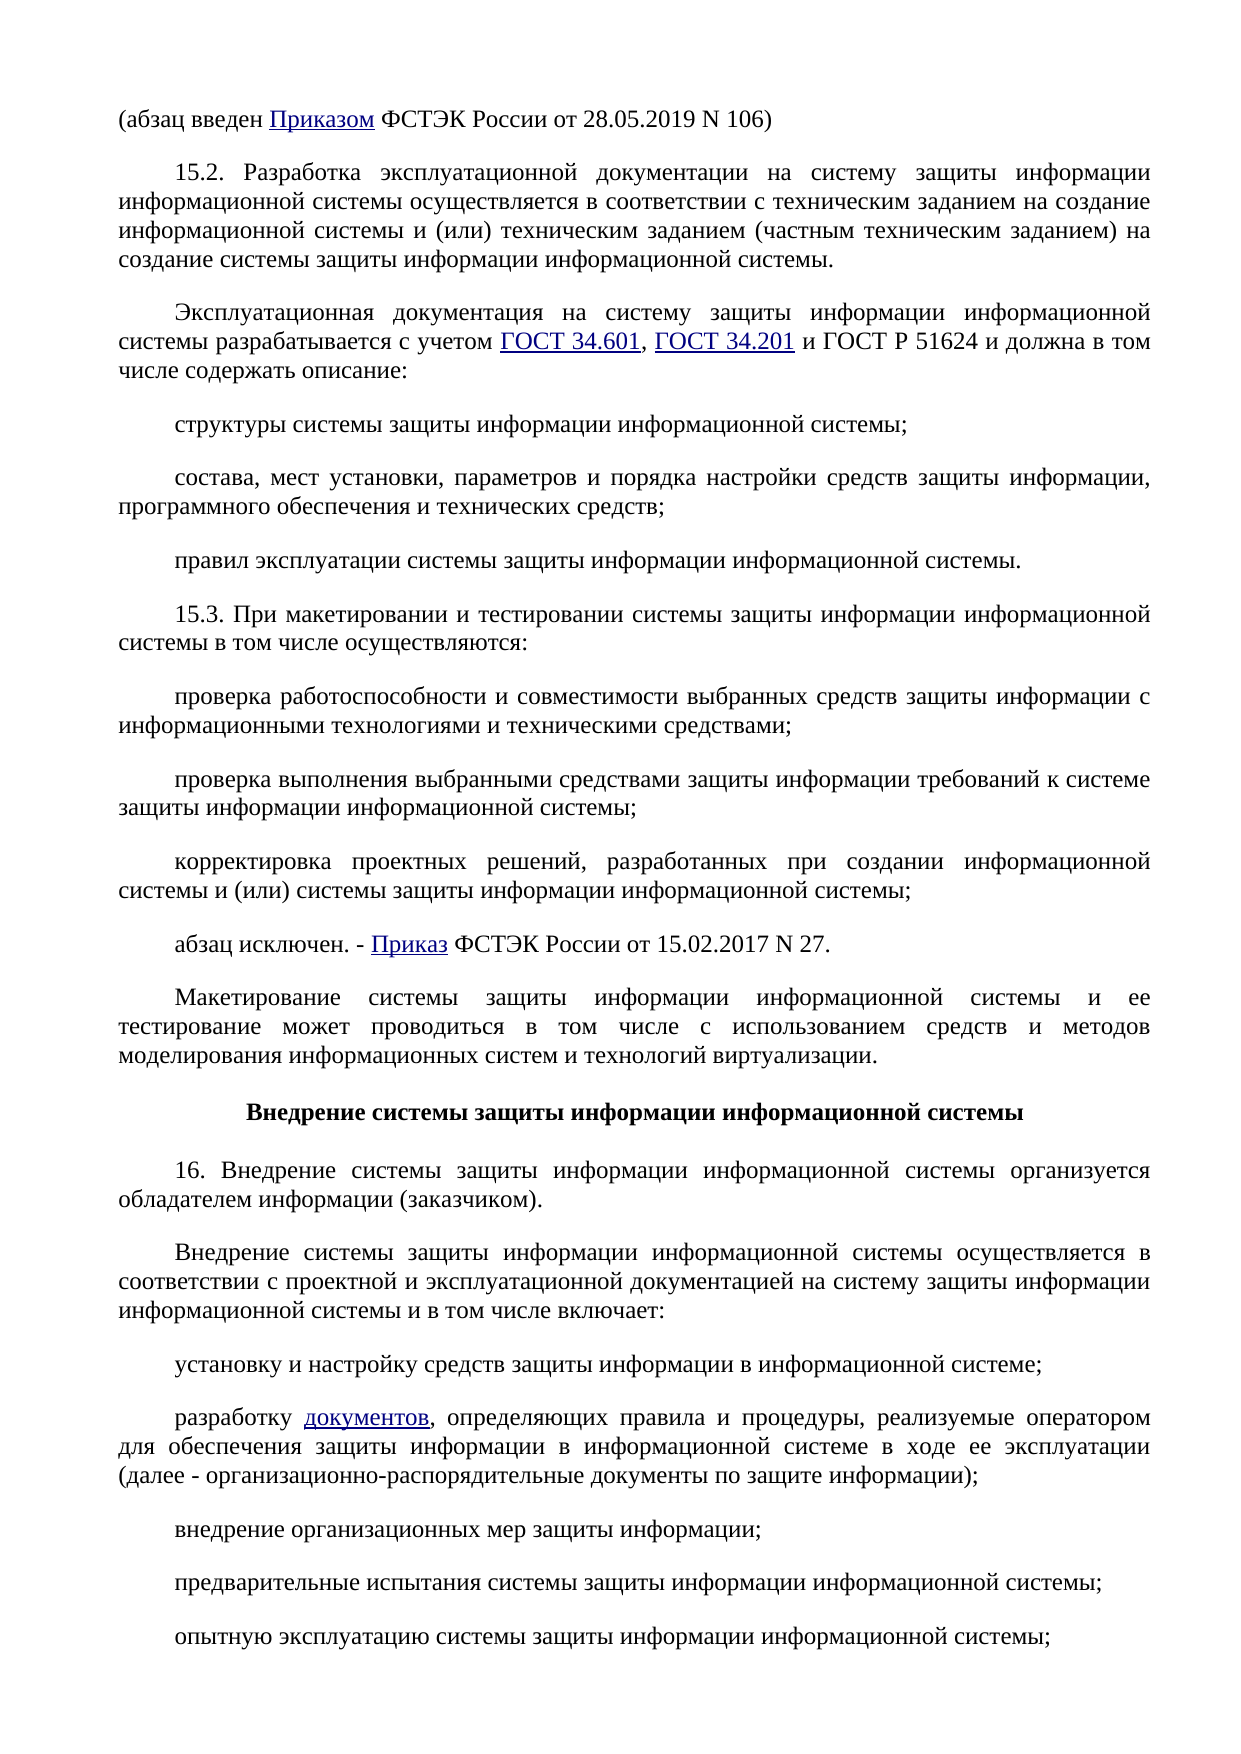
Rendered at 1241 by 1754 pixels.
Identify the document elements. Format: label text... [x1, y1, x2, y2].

text внедрение организационных мер защиты информации; [118, 1514, 1152, 1542]
title Внедрение системы защиты информации информационной системы [118, 1097, 1152, 1126]
text Макетирование системы защиты информации информационной системы и ее тестирование может проводиться в том числе с использованием средств и методов моделирования информационных систем и технологий виртуализации. [118, 982, 1152, 1069]
text абзац исключен. - Приказ ФСТЭК России от 15.02.2017 N 27. [118, 929, 1152, 957]
text правил эксплуатации системы защиты информации информационной системы. [118, 545, 1152, 574]
text разработку документов, определяющих правила и процедуры, реализуемые оператором для обеспечения защиты информации в информационной системе в ходе ее эксплуатации (далее - организационно-распорядительные документы по защите информации); [118, 1402, 1152, 1489]
text Внедрение системы защиты информации информационной системы осуществляется в соответствии с проектной и эксплуатационной документацией на систему защиты информации информационной системы и в том числе включает: [118, 1237, 1152, 1324]
text предварительные испытания системы защиты информации информационной системы; [118, 1567, 1152, 1596]
text состава, мест установки, параметров и порядка настройки средств защиты информации, программного обеспечения и технических средств; [118, 462, 1152, 520]
text проверка выполнения выбранными средствами защиты информации требований к системе защиты информации информационной системы; [118, 764, 1152, 821]
text корректировка проектных решений, разработанных при создании информационной системы и (или) системы защиты информации информационной системы; [118, 846, 1152, 904]
text опытную эксплуатацию системы защиты информации информационной системы; [118, 1621, 1152, 1650]
text установку и настройку средств защиты информации в информационной системе; [118, 1349, 1152, 1377]
text (абзац введен Приказом ФСТЭК России от 28.05.2019 N 106) [118, 104, 1152, 132]
text 15.2. Разработка эксплуатационной документации на систему защиты информации информационной системы осуществляется в соответствии с техническим заданием на создание информационной системы и (или) техническим заданием (частным техническим заданием) на создание системы защиты информации информационной системы. [118, 157, 1152, 272]
text 16. Внедрение системы защиты информации информационной системы организуется обладателем информации (заказчиком). [118, 1155, 1152, 1212]
text структуры системы защиты информации информационной системы; [118, 409, 1152, 437]
text 15.3. При макетировании и тестировании системы защиты информации информационной системы в том числе осуществляются: [118, 599, 1152, 656]
text проверка работоспособности и совместимости выбранных средств защиты информации с информационными технологиями и техническими средствами; [118, 681, 1152, 739]
text Эксплуатационная документация на систему защиты информации информационной системы разрабатывается с учетом ГОСТ 34.601, ГОСТ 34.201 и ГОСТ Р 51624 и должна в том числе содержать описание: [118, 297, 1152, 384]
